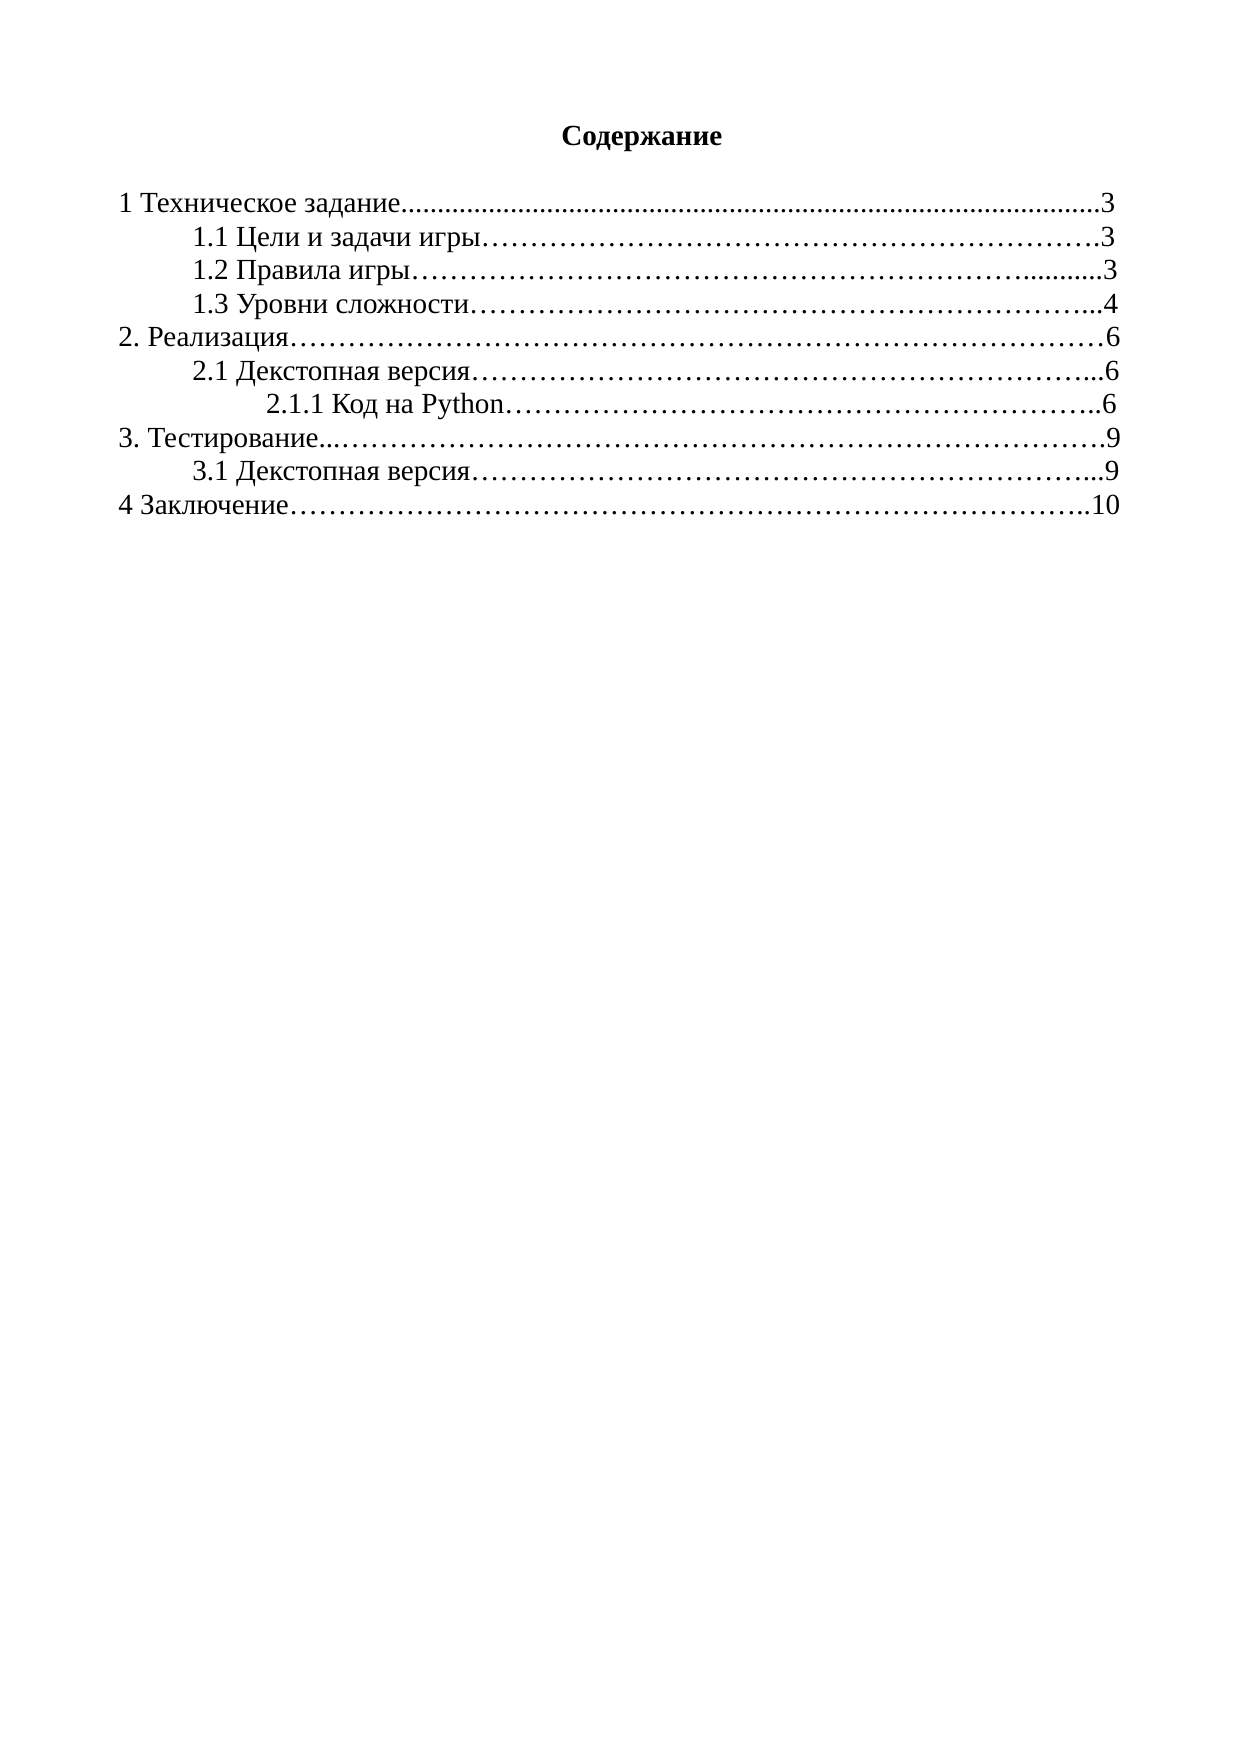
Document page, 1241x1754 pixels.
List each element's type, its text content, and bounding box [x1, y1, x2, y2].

text 2.1.1 Код на Python……………………………………………………..6 [118, 386, 1122, 420]
text Содержание [118, 118, 1122, 152]
text 1 Техническое задание................................................................................................3 1.1 Цели и задачи игры……………………………………………………….3 1.2 Правила игры………………………………………………………...........3 [118, 185, 1122, 286]
text 3.1 Декстопная версия………………………………………………………...9 [118, 453, 1122, 487]
text 1.3 Уровни сложности………………………………………………………...4 [118, 286, 1122, 319]
text 4 Заключение………………………………………………………………………..10 [118, 487, 1122, 521]
text 2.1 Декстопная версия………………………………………………………...6 [118, 353, 1122, 386]
text 2. Реализация…………………………………………………………………………6 [118, 319, 1122, 353]
text 3. Тестирование...…………………………………………………………………….9 [118, 420, 1122, 453]
